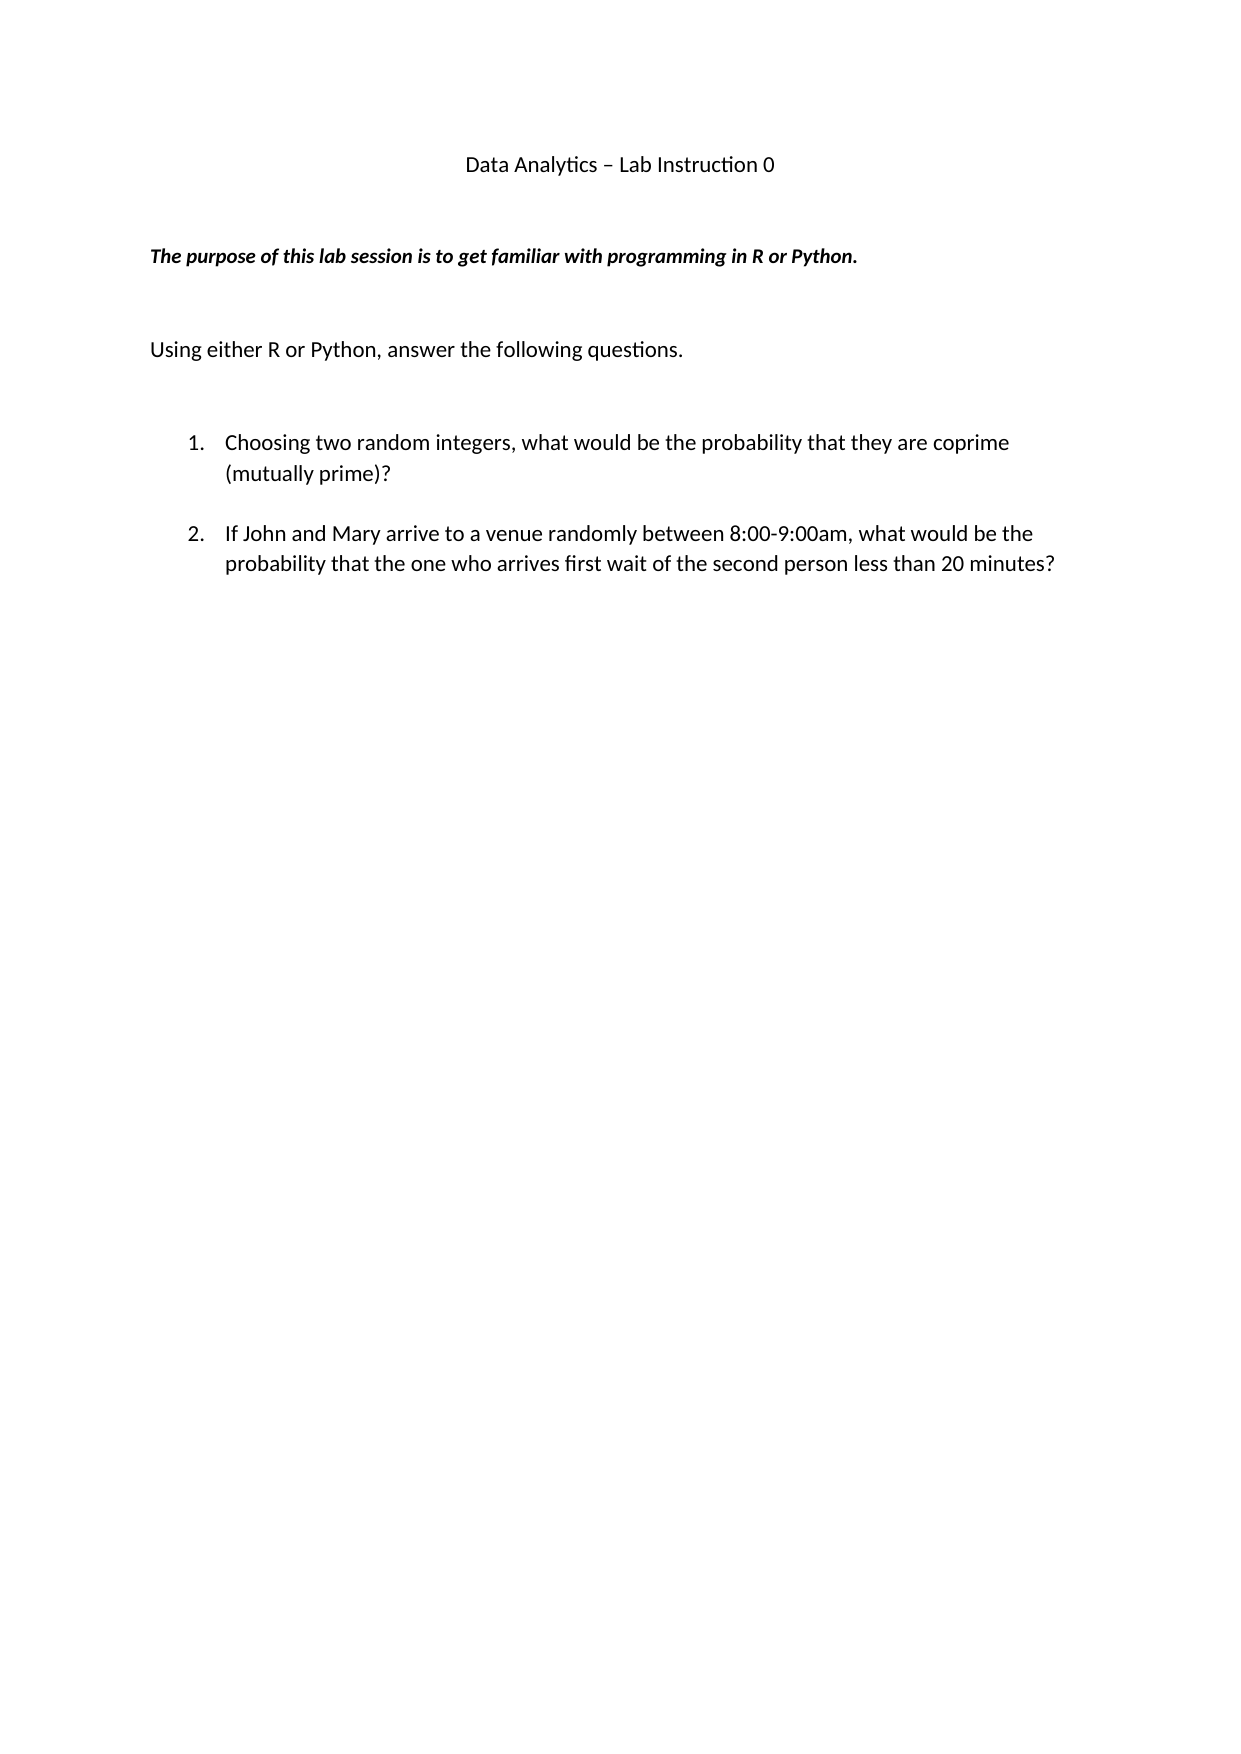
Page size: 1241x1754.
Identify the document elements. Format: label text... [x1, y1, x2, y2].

list If John and Mary arrive to a venue randomly between 8:00-9:00am, what would be the probability that the one who arrives first wait of the second person less than 20 minutes? [187, 519, 1090, 577]
text Using either R or Python, answer the following questions. [150, 335, 1090, 363]
text The purpose of this lab session is to get familiar with programming in R or Python. [150, 244, 1090, 269]
list Choosing two random integers, what would be the probability that they are coprime (mutually prime)? [187, 428, 1090, 487]
text Data Analytics – Lab Instruction 0 [150, 150, 1090, 178]
